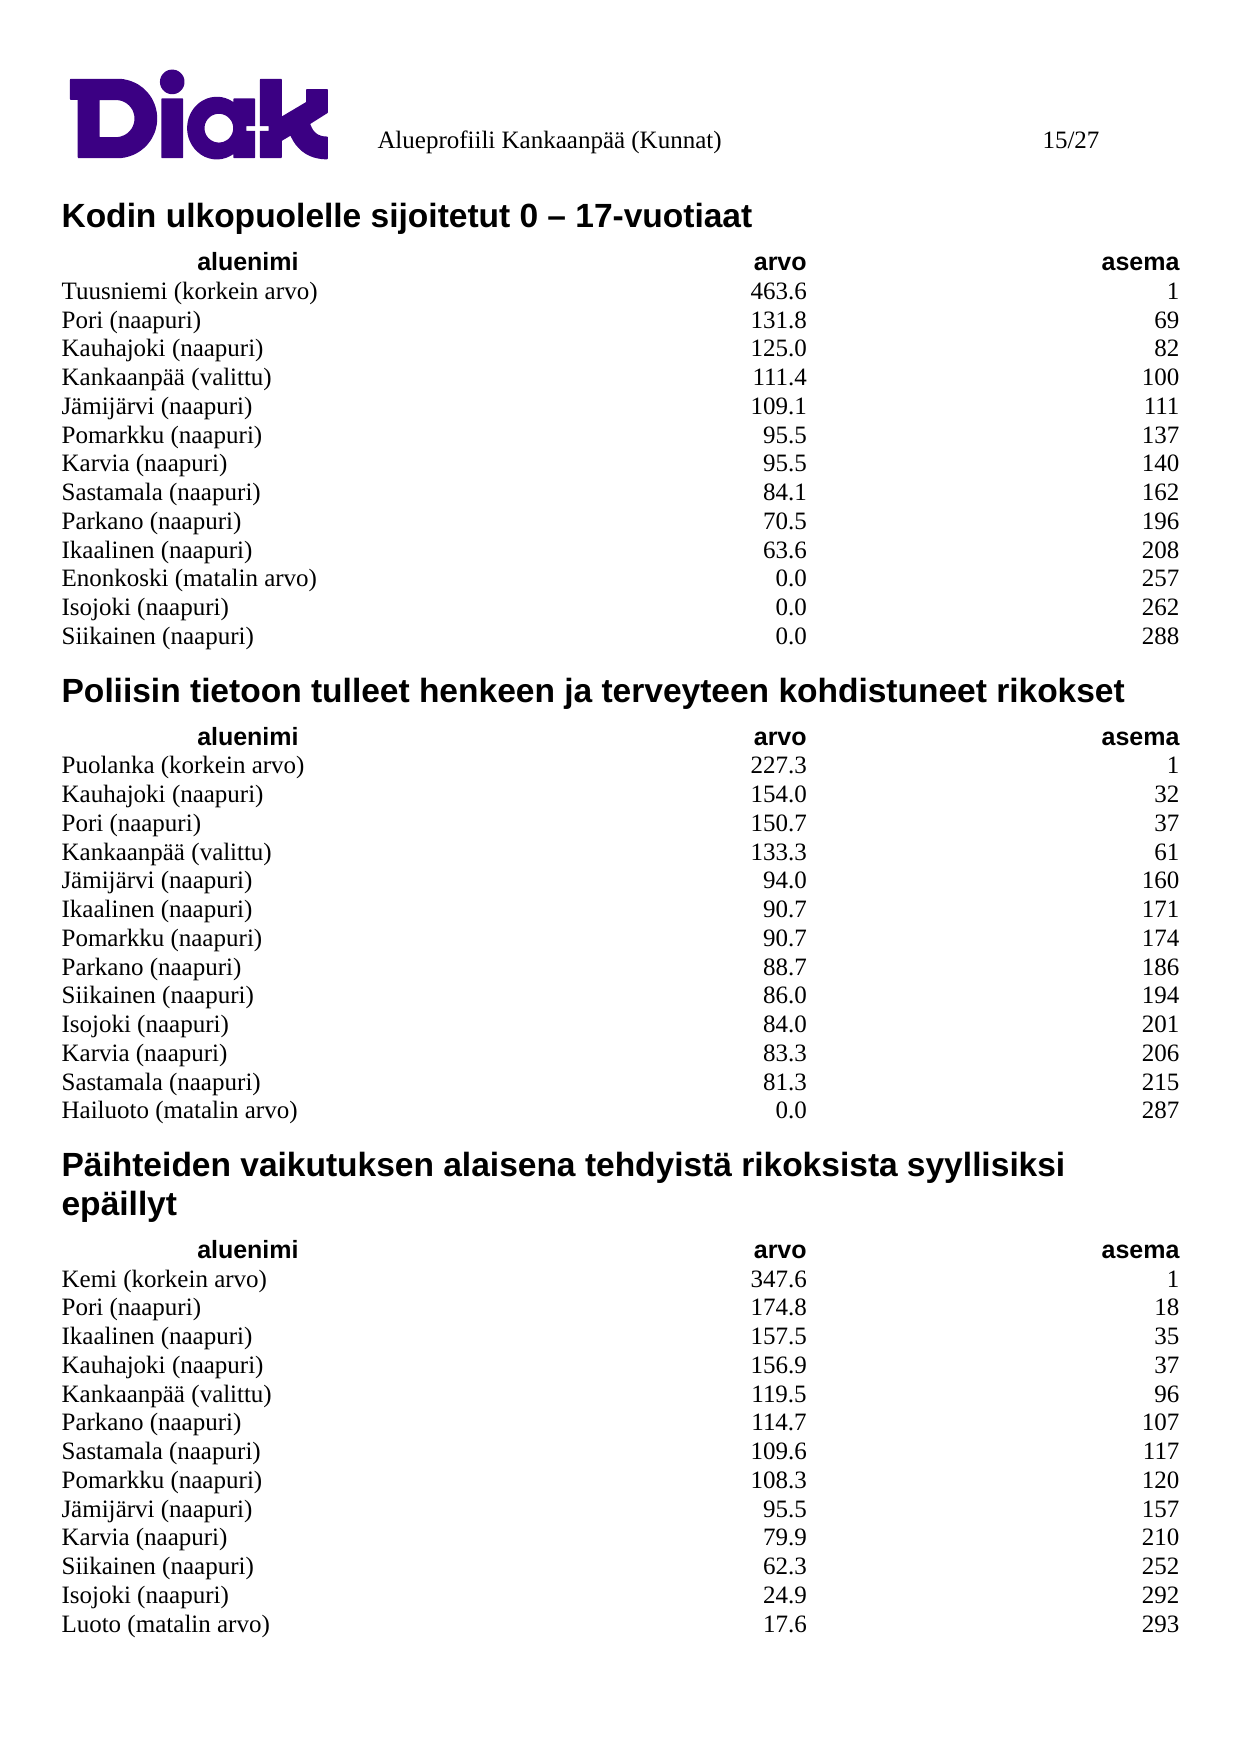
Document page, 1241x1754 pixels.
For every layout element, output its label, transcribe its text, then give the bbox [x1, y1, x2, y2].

table_cell Ikaalinen (naapuri) [61, 894, 434, 923]
table_cell 108.3 [434, 1465, 806, 1494]
table_cell 171 [806, 894, 1179, 923]
table_cell 86.0 [434, 981, 806, 1009]
table_cell 227.3 [434, 751, 806, 779]
table_cell 95.5 [434, 449, 806, 477]
table_cell Pomarkku (naapuri) [61, 923, 434, 952]
table_cell Jämijärvi (naapuri) [61, 1494, 434, 1522]
table_cell Sastamala (naapuri) [61, 477, 434, 506]
table_cell Pori (naapuri) [61, 305, 434, 333]
table_cell 287 [806, 1096, 1179, 1124]
table_cell 162 [806, 477, 1179, 506]
table_cell 1 [806, 751, 1179, 779]
table_cell Kemi (korkein arvo) [61, 1264, 434, 1292]
table_cell 94.0 [434, 866, 806, 894]
table_cell 293 [806, 1609, 1179, 1637]
table_cell 32 [806, 779, 1179, 808]
table_cell Pomarkku (naapuri) [61, 1465, 434, 1494]
table_cell 84.0 [434, 1009, 806, 1038]
table_cell Tuusniemi (korkein arvo) [61, 276, 434, 305]
table_cell 157 [806, 1494, 1179, 1522]
table_cell 35 [806, 1321, 1179, 1350]
subtitle Päihteiden vaikutuksen alaisena tehdyistä rikoksista syyllisiksi epäillyt [61, 1145, 1179, 1222]
table_header aluenimi [61, 1235, 434, 1264]
table_cell Kauhajoki (naapuri) [61, 334, 434, 362]
table_cell 1 [806, 276, 1179, 305]
table_header arvo [434, 722, 806, 751]
table_cell 90.7 [434, 923, 806, 952]
table_cell Isojoki (naapuri) [61, 1009, 434, 1038]
table_cell 119.5 [434, 1379, 806, 1407]
table_cell 90.7 [434, 894, 806, 923]
table_cell Siikainen (naapuri) [61, 1551, 434, 1580]
table_cell 347.6 [434, 1264, 806, 1292]
subtitle Poliisin tietoon tulleet henkeen ja terveyteen kohdistuneet rikokset [61, 671, 1179, 709]
table_cell 0.0 [434, 1096, 806, 1124]
table_cell Ikaalinen (naapuri) [61, 1321, 434, 1350]
table_cell Pori (naapuri) [61, 808, 434, 837]
table_cell Pomarkku (naapuri) [61, 420, 434, 448]
table_cell 70.5 [434, 506, 806, 535]
table_cell 131.8 [434, 305, 806, 333]
table_cell 120 [806, 1465, 1179, 1494]
table_cell Karvia (naapuri) [61, 1038, 434, 1067]
table_cell 18 [806, 1293, 1179, 1321]
table_header aluenimi [61, 722, 434, 751]
table_cell 81.3 [434, 1067, 806, 1096]
table_cell 83.3 [434, 1038, 806, 1067]
table_cell Jämijärvi (naapuri) [61, 391, 434, 420]
table_cell 61 [806, 837, 1179, 866]
table_cell 154.0 [434, 779, 806, 808]
table_cell Pori (naapuri) [61, 1293, 434, 1321]
table_cell 37 [806, 808, 1179, 837]
table_cell 100 [806, 362, 1179, 391]
table_cell 186 [806, 952, 1179, 981]
table_header asema [806, 1235, 1179, 1264]
table_cell Sastamala (naapuri) [61, 1436, 434, 1465]
table_cell 194 [806, 981, 1179, 1009]
table_cell Kankaanpää (valittu) [61, 837, 434, 866]
table_cell Luoto (matalin arvo) [61, 1609, 434, 1637]
subtitle Kodin ulkopuolelle sijoitetut 0 – 17-vuotiaat [61, 196, 1179, 235]
table_cell Hailuoto (matalin arvo) [61, 1096, 434, 1124]
table_cell 107 [806, 1408, 1179, 1436]
table_cell 62.3 [434, 1551, 806, 1580]
table_cell 292 [806, 1580, 1179, 1609]
table_cell 109.1 [434, 391, 806, 420]
table_cell 84.1 [434, 477, 806, 506]
table_cell Kauhajoki (naapuri) [61, 1350, 434, 1379]
table_cell 125.0 [434, 334, 806, 362]
table_cell Enonkoski (matalin arvo) [61, 564, 434, 592]
table_header arvo [434, 1235, 806, 1264]
table_cell 0.0 [434, 564, 806, 592]
table_cell 150.7 [434, 808, 806, 837]
table_cell 196 [806, 506, 1179, 535]
table_cell Siikainen (naapuri) [61, 621, 434, 650]
table_cell 157.5 [434, 1321, 806, 1350]
table_cell Sastamala (naapuri) [61, 1067, 434, 1096]
table_cell 174.8 [434, 1293, 806, 1321]
table_cell 288 [806, 621, 1179, 650]
table_cell 63.6 [434, 535, 806, 563]
table_cell Isojoki (naapuri) [61, 1580, 434, 1609]
table_cell Karvia (naapuri) [61, 449, 434, 477]
table_cell 133.3 [434, 837, 806, 866]
table_cell Siikainen (naapuri) [61, 981, 434, 1009]
table_cell Kauhajoki (naapuri) [61, 779, 434, 808]
table_cell Kankaanpää (valittu) [61, 1379, 434, 1407]
table_cell 206 [806, 1038, 1179, 1067]
table_cell 82 [806, 334, 1179, 362]
table_header aluenimi [61, 247, 434, 276]
table_header asema [806, 722, 1179, 751]
table_cell Parkano (naapuri) [61, 1408, 434, 1436]
table_cell 208 [806, 535, 1179, 563]
table_cell Karvia (naapuri) [61, 1523, 434, 1551]
table_cell Parkano (naapuri) [61, 506, 434, 535]
table_cell 79.9 [434, 1523, 806, 1551]
table_cell 160 [806, 866, 1179, 894]
table_cell 95.5 [434, 420, 806, 448]
table_cell 1 [806, 1264, 1179, 1292]
table_header arvo [434, 247, 806, 276]
table_cell 69 [806, 305, 1179, 333]
table_cell 111 [806, 391, 1179, 420]
table_cell 257 [806, 564, 1179, 592]
table_cell 262 [806, 592, 1179, 621]
table_cell 215 [806, 1067, 1179, 1096]
table_cell 114.7 [434, 1408, 806, 1436]
table_cell 463.6 [434, 276, 806, 305]
table_cell 156.9 [434, 1350, 806, 1379]
table_cell Puolanka (korkein arvo) [61, 751, 434, 779]
table_cell Parkano (naapuri) [61, 952, 434, 981]
table_cell Jämijärvi (naapuri) [61, 866, 434, 894]
table_cell 0.0 [434, 592, 806, 621]
table_cell 252 [806, 1551, 1179, 1580]
table_cell 140 [806, 449, 1179, 477]
table_cell Ikaalinen (naapuri) [61, 535, 434, 563]
table_cell 0.0 [434, 621, 806, 650]
table_cell 37 [806, 1350, 1179, 1379]
table_cell 88.7 [434, 952, 806, 981]
table_cell 95.5 [434, 1494, 806, 1522]
table_cell Kankaanpää (valittu) [61, 362, 434, 391]
table_cell Isojoki (naapuri) [61, 592, 434, 621]
table_cell 111.4 [434, 362, 806, 391]
table_cell 109.6 [434, 1436, 806, 1465]
table_cell 17.6 [434, 1609, 806, 1637]
table_cell 24.9 [434, 1580, 806, 1609]
table_cell 96 [806, 1379, 1179, 1407]
table_cell 210 [806, 1523, 1179, 1551]
table_cell 117 [806, 1436, 1179, 1465]
table_cell 201 [806, 1009, 1179, 1038]
table_header asema [806, 247, 1179, 276]
table_cell 174 [806, 923, 1179, 952]
table_cell 137 [806, 420, 1179, 448]
